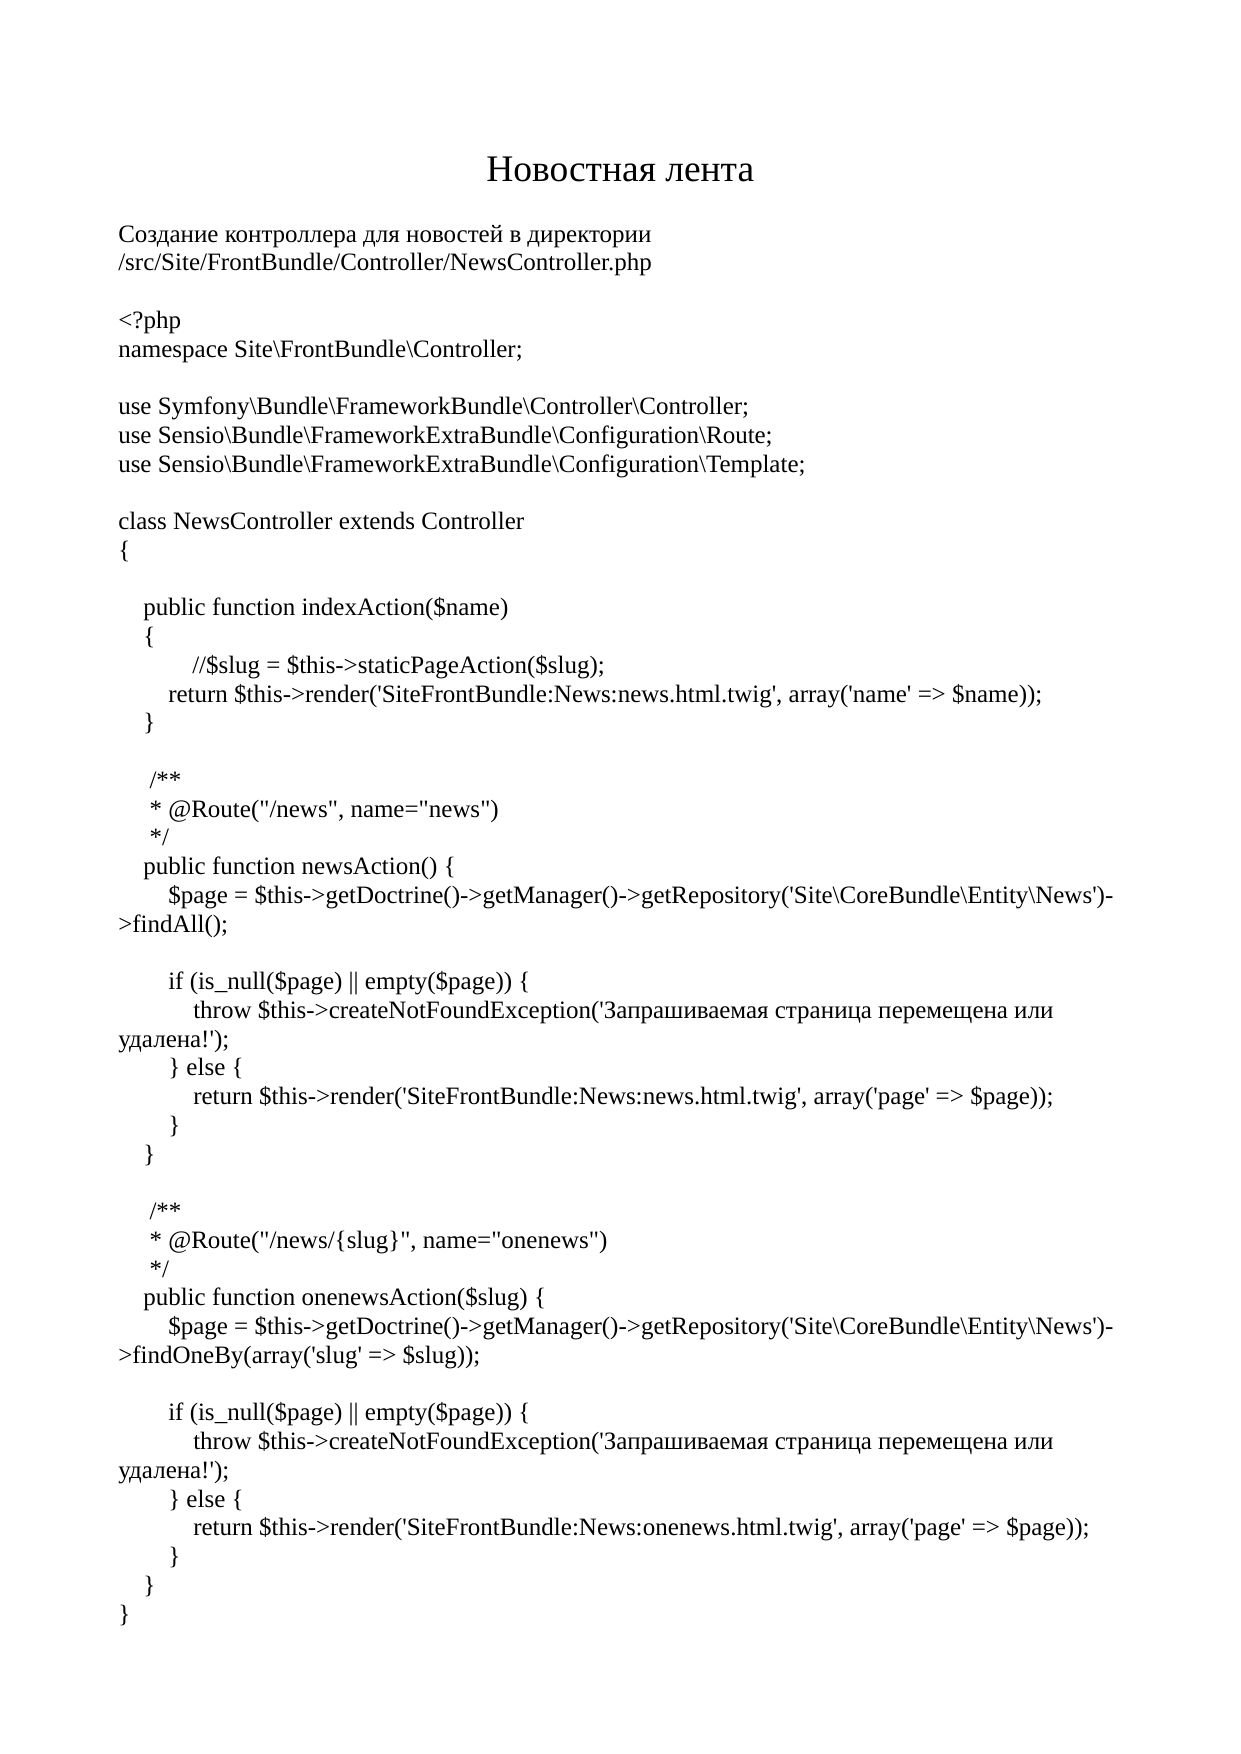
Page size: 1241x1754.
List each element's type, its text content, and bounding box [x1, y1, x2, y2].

text <?php [118, 305, 1122, 334]
text { [118, 535, 1122, 564]
text } [118, 1599, 1122, 1627]
text return $this->render('SiteFrontBundle:News:onenews.html.twig', array('page' => $page)); [118, 1512, 1122, 1541]
text Создание контроллера для новостей в директории /src/Site/FrontBundle/Controller/NewsController.php [118, 219, 1122, 276]
text namespace Site\FrontBundle\Controller; [118, 334, 1122, 362]
text throw $this->createNotFoundException('Запрашиваемая страница перемещена или удалена!'); [118, 995, 1122, 1052]
text * @Route("/news", name="news") [118, 794, 1122, 822]
text } [118, 1139, 1122, 1167]
text Новостная лента [118, 147, 1122, 190]
text if (is_null($page) || empty($page)) { [118, 1397, 1122, 1426]
text { [118, 621, 1122, 650]
text public function indexAction($name) [118, 592, 1122, 621]
text public function newsAction() { [118, 851, 1122, 880]
text use Symfony\Bundle\FrameworkBundle\Controller\Controller; [118, 391, 1122, 420]
text } else { [118, 1052, 1122, 1081]
text $page = $this->getDoctrine()->getManager()->getRepository('Site\CoreBundle\Entity\News')->findAll(); [118, 880, 1122, 937]
text } [118, 707, 1122, 736]
text throw $this->createNotFoundException('Запрашиваемая страница перемещена или удалена!'); [118, 1426, 1122, 1484]
text } [118, 1110, 1122, 1139]
text return $this->render('SiteFrontBundle:News:news.html.twig', array('page' => $page)); [118, 1081, 1122, 1110]
text /** [118, 1196, 1122, 1225]
text if (is_null($page) || empty($page)) { [118, 966, 1122, 995]
text class NewsController extends Controller [118, 506, 1122, 535]
text } [118, 1570, 1122, 1599]
text $page = $this->getDoctrine()->getManager()->getRepository('Site\CoreBundle\Entity\News')->findOneBy(array('slug' => $slug)); [118, 1311, 1122, 1369]
text public function onenewsAction($slug) { [118, 1282, 1122, 1311]
text use Sensio\Bundle\FrameworkExtraBundle\Configuration\Route; [118, 420, 1122, 449]
text return $this->render('SiteFrontBundle:News:news.html.twig', array('name' => $name)); [118, 679, 1122, 707]
text //$slug = $this->staticPageAction($slug); [118, 650, 1122, 679]
text } [118, 1541, 1122, 1570]
text use Sensio\Bundle\FrameworkExtraBundle\Configuration\Template; [118, 449, 1122, 477]
text /** [118, 765, 1122, 794]
text */ [118, 822, 1122, 851]
text } else { [118, 1484, 1122, 1512]
text * @Route("/news/{slug}", name="onenews") [118, 1225, 1122, 1254]
text */ [118, 1254, 1122, 1282]
